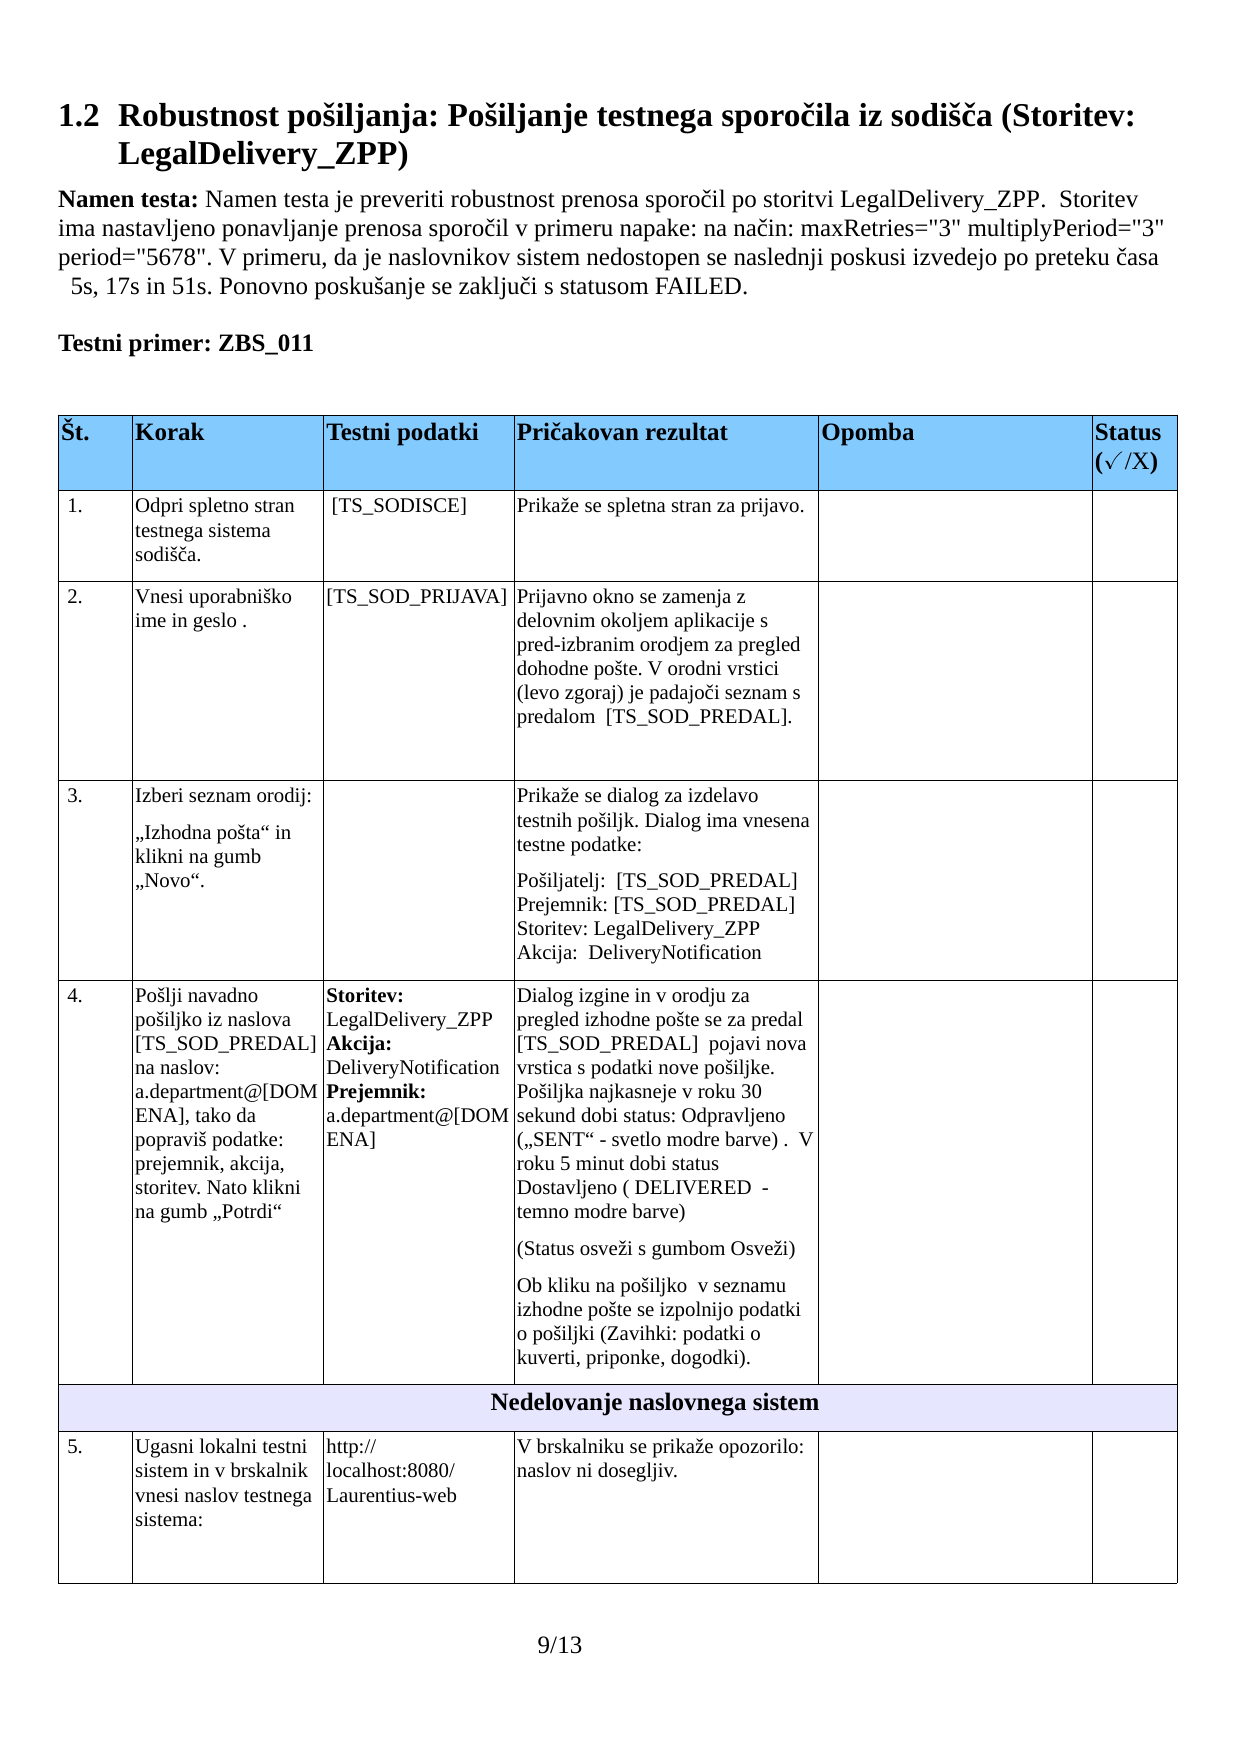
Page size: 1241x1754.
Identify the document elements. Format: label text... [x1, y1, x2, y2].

table_cell [59, 582, 132, 780]
table_cell [1093, 491, 1177, 581]
table_cell Storitev: LegalDelivery_ZPP Akcija: DeliveryNotification Prejemnik: a.department@[DOMENA] [324, 981, 514, 1384]
table_cell Prijavno okno se zamenja z delovnim okoljem aplikacije s pred-izbranim orodjem za pregled dohodne pošte. V orodni vrstici (levo zgoraj) je padajoči seznam s predalom [TS_SOD_PREDAL]. [515, 582, 818, 780]
text Namen testa: Namen testa je preveriti robustnost prenosa sporočil po storitvi LegalDelivery_ZPP. Storitev ima nastavljeno ponavljanje prenosa sporočil v primeru napake: na način: maxRetries="3" multiplyPeriod="3" period="5678". V primeru, da je naslovnikov sistem nedostopen se naslednji poskusi izvedejo po preteku časa [58, 184, 1177, 271]
table_cell V brskalniku se prikaže opozorilo: naslov ni dosegljiv. [515, 1432, 818, 1583]
table_header Št. [59, 416, 132, 490]
table_cell Ugasni lokalni testni sistem in v brskalnik vnesi naslov testnega sistema: [133, 1432, 323, 1583]
table_cell [59, 981, 132, 1384]
table_cell [59, 1432, 132, 1583]
table_cell [TS_SOD_PRIJAVA] [324, 582, 514, 780]
text Testni primer: ZBS_011 [58, 328, 1177, 357]
table_cell Vnesi uporabniško ime in geslo . [133, 582, 323, 780]
table_cell [819, 491, 1092, 581]
table_cell [1093, 781, 1177, 980]
subtitle Robustnost pošiljanja: Pošiljanje testnega sporočila iz sodišča (Storitev: LegalDelivery_ZPP) [58, 95, 1177, 172]
table_cell [819, 1432, 1092, 1583]
table_cell [1093, 582, 1177, 780]
table_cell Dialog izgine in v orodju za pregled izhodne pošte se za predal [TS_SOD_PREDAL] pojavi nova vrstica s podatki nove pošiljke. Pošiljka najkasneje v roku 30 sekund dobi status: Odpravljeno („SENT“ - svetlo modre barve) . V roku 5 minut dobi status Dostavljeno ( DELIVERED - temno modre barve) (Status osveži s gumbom Osveži) Ob kliku na pošiljko v seznamu izhodne pošte se izpolnijo podatki o pošiljki (Zavihki: podatki o kuverti, priponke, dogodki). [515, 981, 818, 1384]
table_cell Prikaže se spletna stran za prijavo. [515, 491, 818, 581]
table_cell Nedelovanje naslovnega sistem [59, 1385, 1177, 1431]
table_cell Izberi seznam orodij: „Izhodna pošta“ in klikni na gumb „Novo“. [133, 781, 323, 980]
table_cell [59, 781, 132, 980]
table_cell Odpri spletno stran testnega sistema sodišča. [133, 491, 323, 581]
table_cell [324, 781, 514, 980]
table_header Pričakovan rezultat [515, 416, 818, 490]
table_cell Prikaže se dialog za izdelavo testnih pošiljk. Dialog ima vnesena testne podatke: Pošiljatelj: [TS_SOD_PREDAL] Prejemnik: [TS_SOD_PREDAL] Storitev: LegalDelivery_ZPP Akcija: DeliveryNotification [515, 781, 818, 980]
table_cell http://localhost:8080/Laurentius-web [324, 1432, 514, 1583]
table_cell [819, 582, 1092, 780]
table_header Testni podatki [324, 416, 514, 490]
table_cell [1093, 981, 1177, 1384]
table_header Opomba [819, 416, 1092, 490]
table_cell [819, 781, 1092, 980]
table_cell [TS_SODISCE] [324, 491, 514, 581]
table_cell [59, 491, 132, 581]
table_header Korak [133, 416, 323, 490]
table_cell Pošlji navadno pošiljko iz naslova [TS_SOD_PREDAL] na naslov: a.department@[DOMENA], tako da popraviš podatke: prejemnik, akcija, storitev. Nato klikni na gumb „Potrdi“ [133, 981, 323, 1384]
table_cell [1093, 1432, 1177, 1583]
table_header Status (✓/X) [1093, 416, 1177, 490]
table_cell [819, 981, 1092, 1384]
text 5s, 17s in 51s. Ponovno poskušanje se zaključi s statusom FAILED. [58, 271, 1177, 299]
